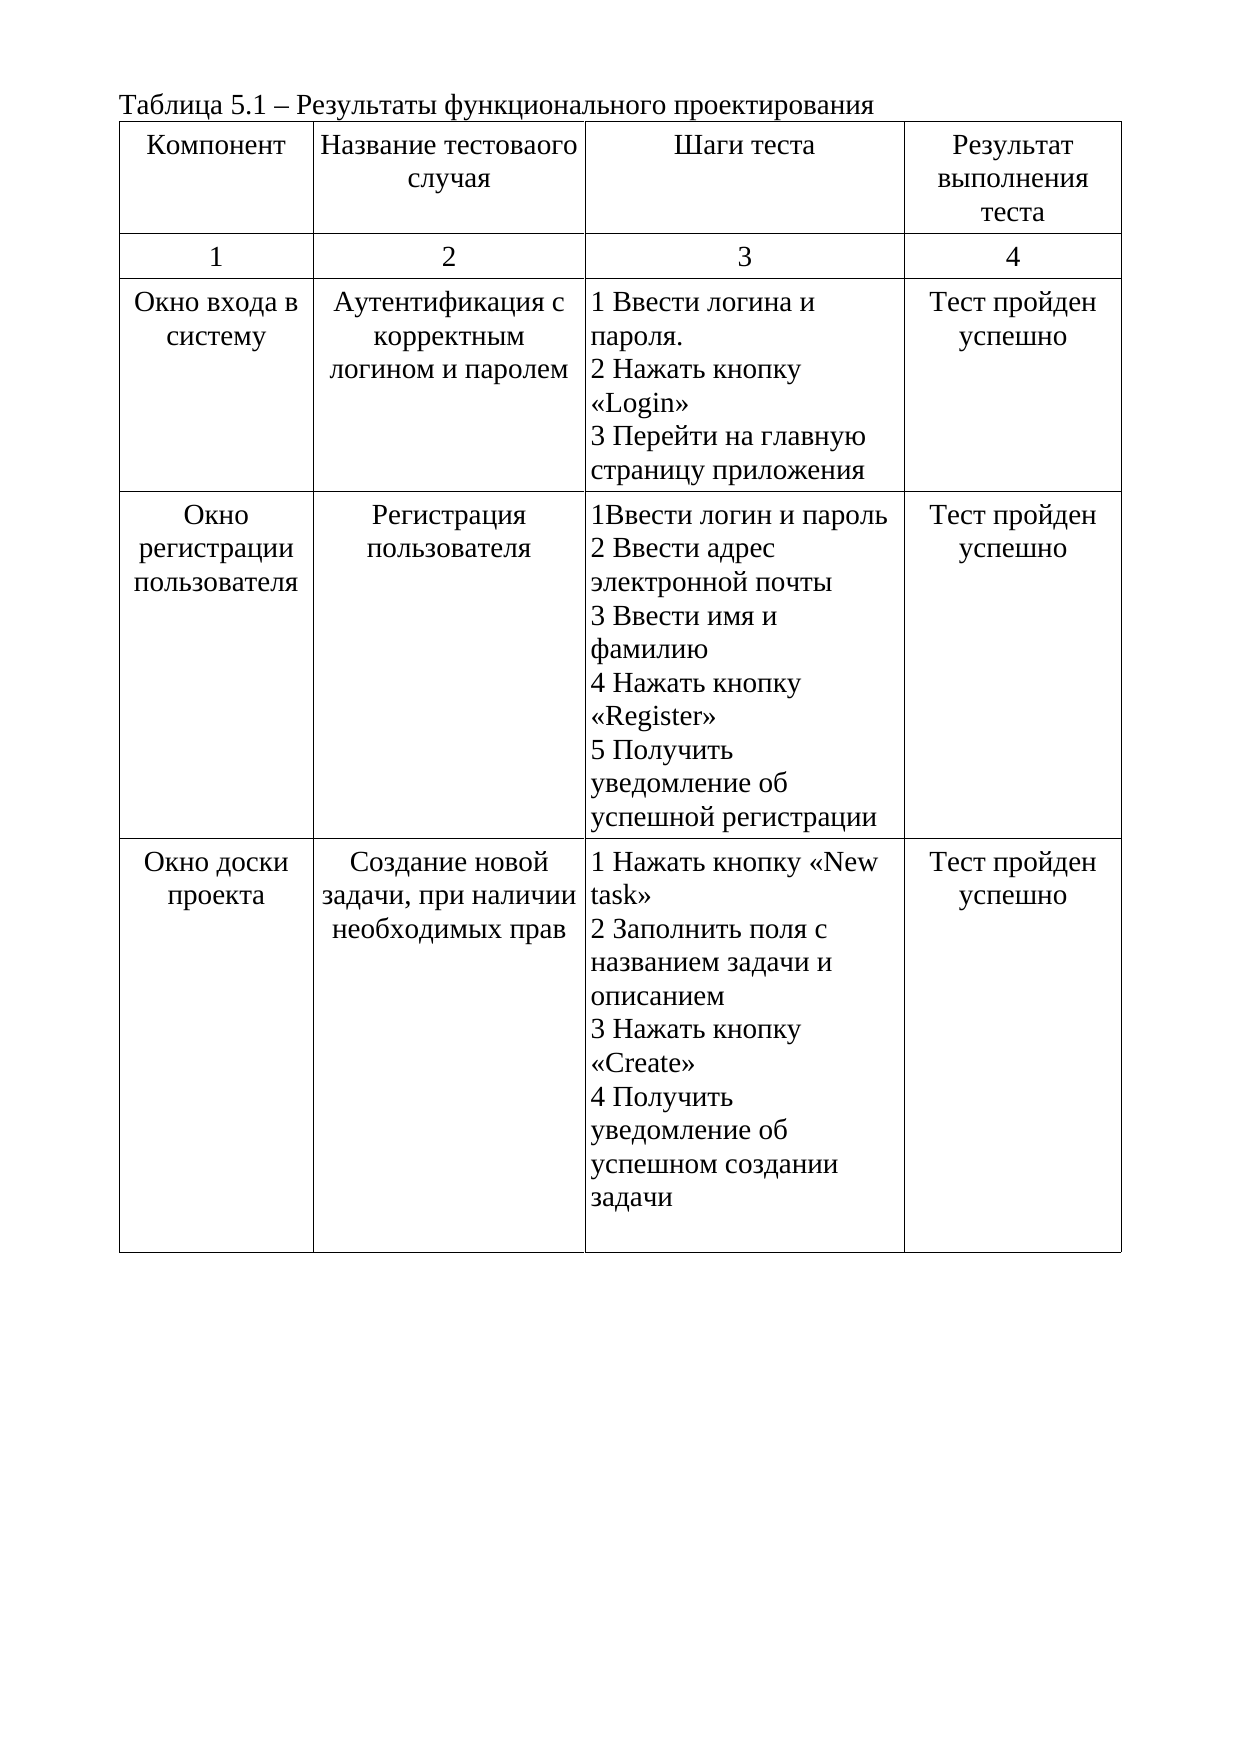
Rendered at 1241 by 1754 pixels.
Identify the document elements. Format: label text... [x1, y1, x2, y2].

table_cell Создание новой задачи, при наличии необходимых прав [314, 839, 584, 1252]
table_cell 1 Нажать кнопку «New task» 2 Заполнить поля с названием задачи и описанием 3 Нажать кнопку «Create» 4 Получить уведомление об успешном создании задачи [586, 839, 904, 1252]
table_cell Регистрация пользователя [314, 492, 584, 838]
table_cell Окно регистрации пользователя [120, 492, 313, 838]
table_cell Аутентификация с корректным логином и паролем [314, 279, 584, 491]
table_cell Тест пройден успешно [905, 492, 1121, 838]
text Таблица 5.1 – Результаты функционального проектирования [119, 87, 1121, 121]
table_header Название тестоваого случая [314, 122, 584, 233]
table_header Результат выполнения теста [905, 122, 1121, 233]
table_cell 1 [120, 234, 313, 278]
table_cell Окно доски проекта [120, 839, 313, 1252]
table_cell 2 [314, 234, 584, 278]
table_cell 1Ввести логин и пароль 2 Ввести адрес электронной почты 3 Ввести имя и фамилию 4 Нажать кнопку «Register» 5 Получить уведомление об успешной регистрации [586, 492, 904, 838]
table_cell 4 [905, 234, 1121, 278]
table_cell Тест пройден успешно [905, 839, 1121, 1252]
table_cell Окно входа в систему [120, 279, 313, 491]
table_cell 3 [586, 234, 904, 278]
table_header Шаги теста [586, 122, 904, 233]
table_header Компонент [120, 122, 313, 233]
table_cell Тест пройден успешно [905, 279, 1121, 491]
table_cell 1 Ввести логина и пароля. 2 Нажать кнопку «Login» 3 Перейти на главную страницу приложения [586, 279, 904, 491]
